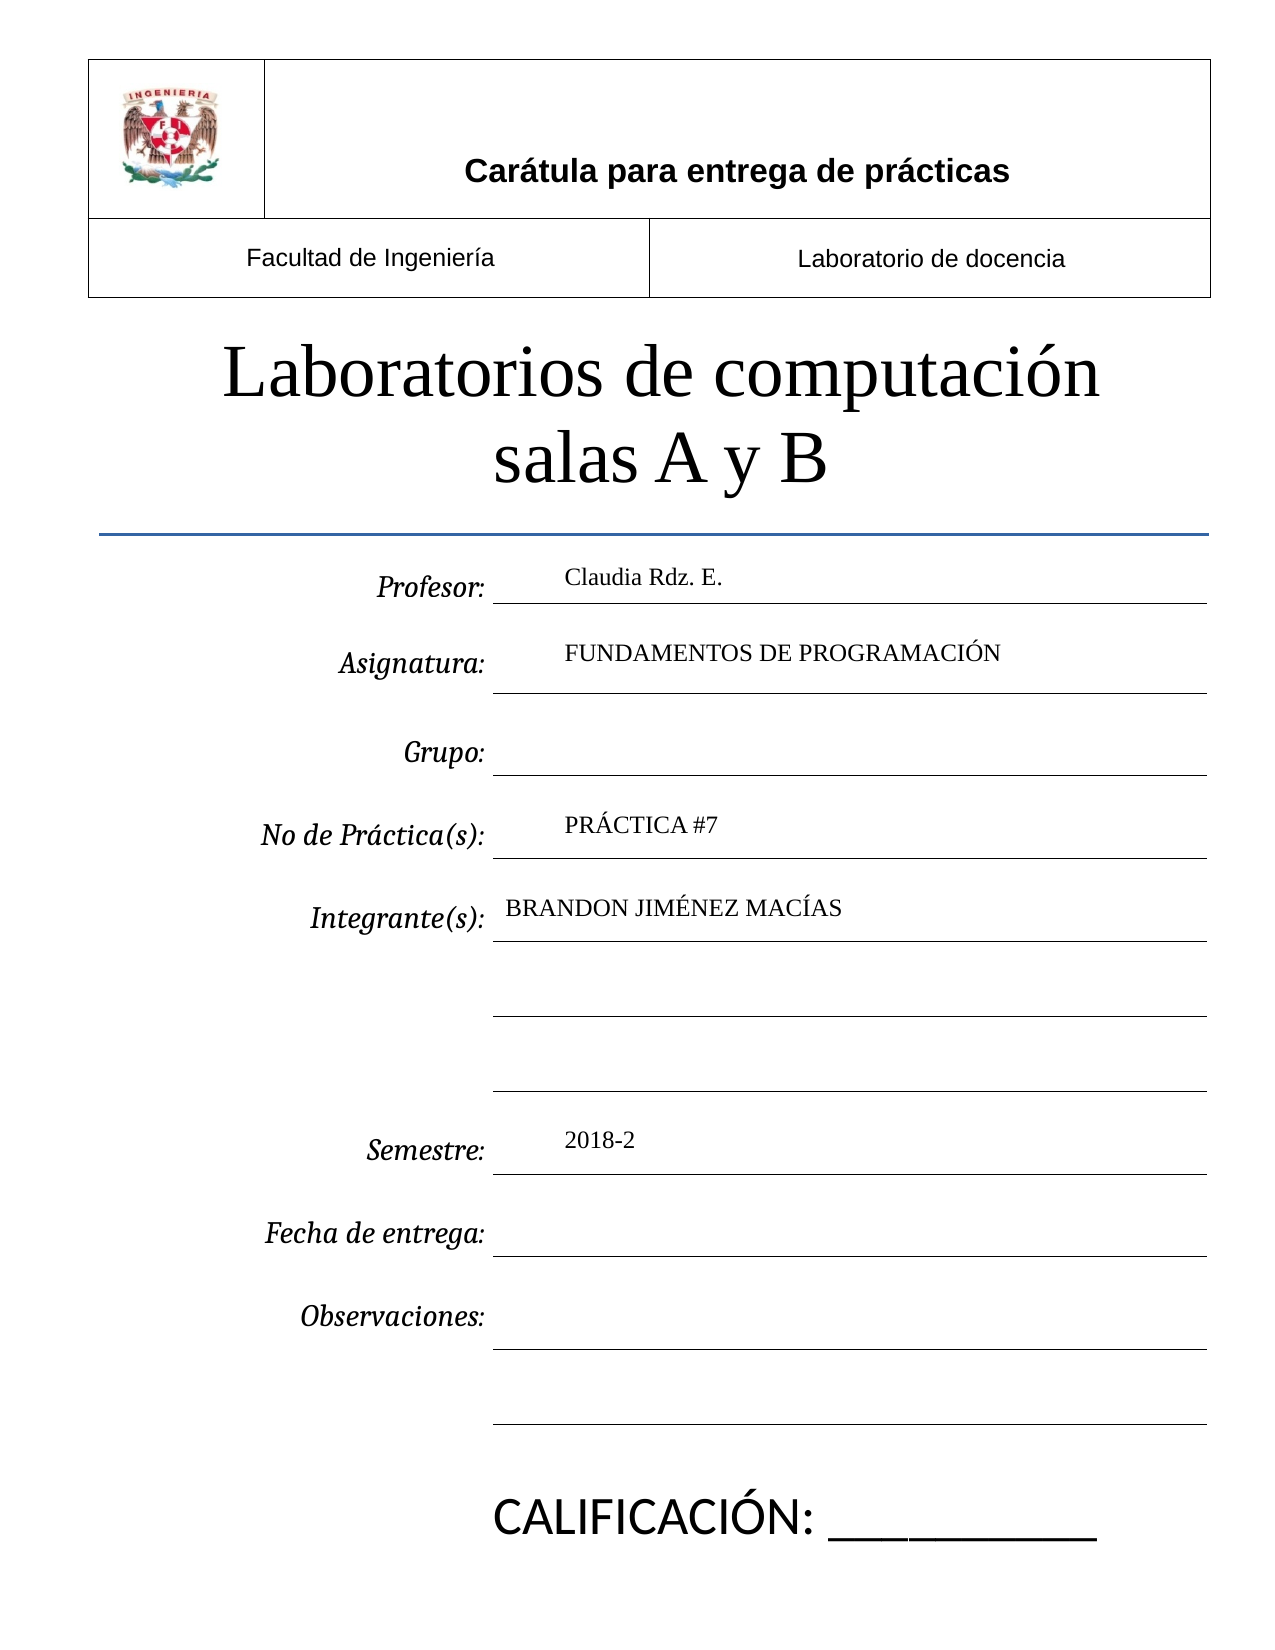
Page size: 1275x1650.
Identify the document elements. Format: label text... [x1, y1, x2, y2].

table_header Carátula para entrega de prácticas [265, 60, 1210, 217]
text Laboratorios de computación [118, 326, 1205, 413]
table_cell Laboratorio de docencia [650, 219, 1210, 297]
table_header Profesor: [118, 536, 493, 603]
table_cell BRANDON JIMÉNEZ MACÍAS [493, 859, 1207, 941]
text CALIFICACIÓN: __________ [118, 1482, 1205, 1548]
table_cell Asignatura: [118, 603, 493, 692]
table_cell [118, 1016, 493, 1091]
table_cell [493, 694, 1207, 775]
table_cell [493, 1257, 1207, 1349]
table_cell PRÁCTICA #7 [493, 776, 1207, 858]
table_header Claudia Rdz. E. [493, 536, 1207, 603]
table_cell Observaciones: [118, 1256, 493, 1349]
table_cell [493, 1350, 1207, 1424]
table_cell Integrante(s): [118, 858, 493, 941]
table_cell Semestre: [118, 1091, 493, 1174]
text salas A y B [118, 413, 1205, 499]
table_cell Fecha de entrega: [118, 1174, 493, 1256]
table_cell [118, 941, 493, 1016]
table_cell Facultad de Ingeniería [89, 219, 649, 297]
table_header [118, 528, 493, 533]
table_header [89, 60, 264, 217]
table_cell No de Práctica(s): [118, 775, 493, 858]
table_cell Grupo: [118, 693, 493, 775]
table_cell [493, 1017, 1207, 1091]
table_cell FUNDAMENTOS DE PROGRAMACIÓN [493, 604, 1207, 692]
table_cell [493, 1175, 1207, 1256]
table_cell [118, 1349, 493, 1424]
table_header [493, 528, 1207, 533]
table_cell [493, 942, 1207, 1016]
table_cell 2018-2 [493, 1092, 1207, 1174]
